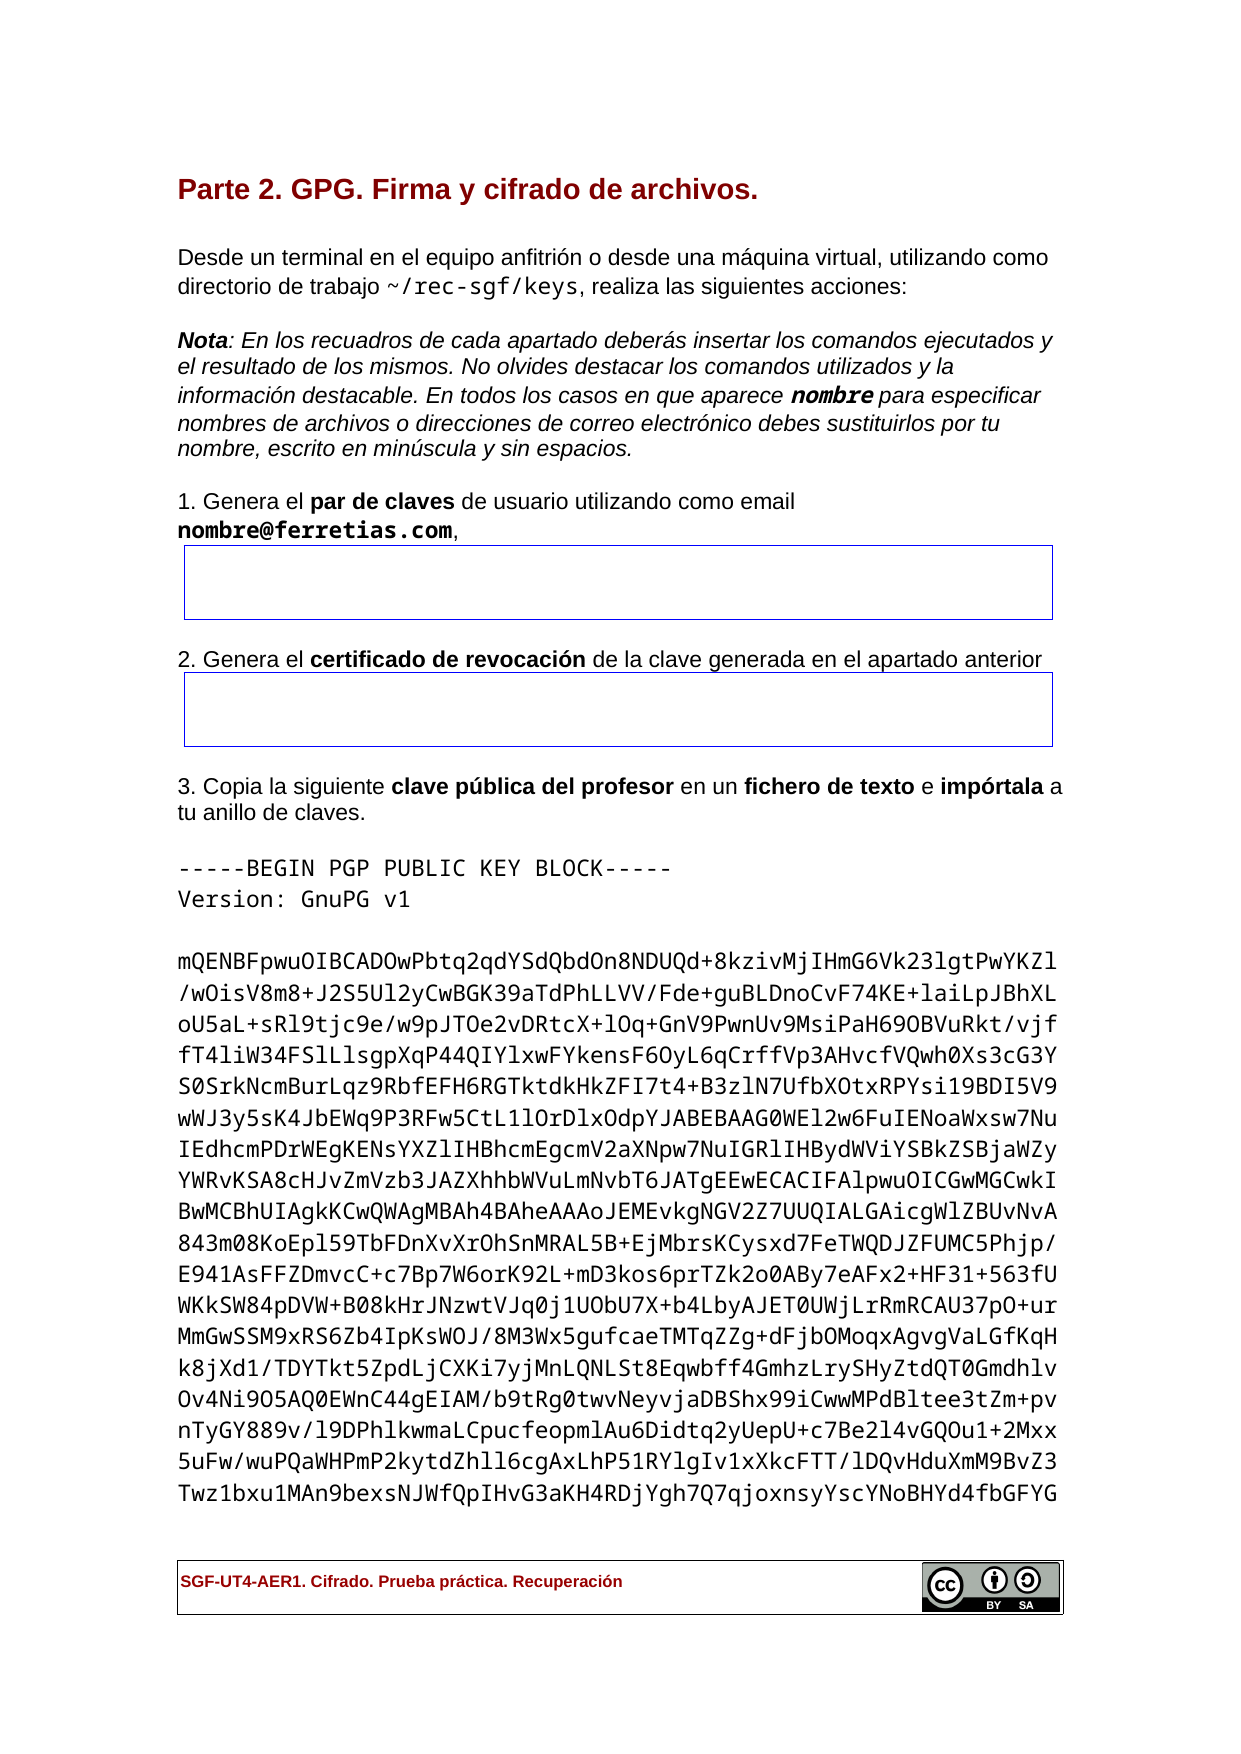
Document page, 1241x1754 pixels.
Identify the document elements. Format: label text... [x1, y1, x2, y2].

picture [922, 1562, 1060, 1612]
text E941AsFFZDmvcC+c7Bp7W6orK92L+mD3kos6prTZk2o0ABy7eAFx2+HF31+563fU [177, 1258, 1063, 1289]
text BwMCBhUIAgkKCwQWAgMBAh4BAheAAAoJEMEvkgNGV2Z7UUQIALGAicgWlZBUvNvA [177, 1195, 1063, 1226]
text nTyGY889v/l9DPhlkwmaLCpucfeopmlAu6Didtq2yUepU+c7Be2l4vGQOu1+2Mxx [177, 1414, 1063, 1445]
text MmGwSSM9xRS6Zb4IpKsWOJ/8M3Wx5gufcaeTMTqZZg+dFjbOMoqxAgvgVaLGfKqH [177, 1320, 1063, 1351]
text YWRvKSA8cHJvZmVzb3JAZXhhbWVuLmNvbT6JATgEEwECACIFAlpwuOICGwMGCwkI [177, 1164, 1063, 1195]
text /wOisV8m8+J2S5Ul2yCwBGK39aTdPhLLVV/Fde+guBLDnoCvF74KE+laiLpJBhXL [177, 976, 1063, 1008]
text -----BEGIN PGP PUBLIC KEY BLOCK----- [177, 851, 1063, 883]
subtitle Parte 2. GPG. Firma y cifrado de archivos. [177, 173, 1063, 205]
text 5uFw/wuPQaWHPmP2kytdZhll6cgAxLhP51RYlgIv1xXkcFTT/lDQvHduXmM9BvZ3 [177, 1445, 1063, 1476]
text 3. Copia la siguiente clave pública del profesor en un fichero de texto e impórtala a tu anillo de claves. [177, 773, 1063, 825]
text Ov4Ni9O5AQ0EWnC44gEIAM/b9tRg0twvNeyvjaDBShx99iCwwMPdBltee3tZm+pv [177, 1383, 1063, 1414]
text Version: GnuPG v1 [177, 883, 1063, 914]
text Nota: En los recuadros de cada apartado deberás insertar los comandos ejecutados y el resultado de los mismos. No olvides destacar los comandos utilizados y la información destacable. En todos los casos en que aparece nombre para especificar nombres de archivos o direcciones de correo electrónico debes sustituirlos por tu nombre, escrito en minúscula y sin espacios. [177, 328, 1063, 462]
text 1. Genera el par de claves de usuario utilizando como email nombre@ferretias.com, [177, 488, 1063, 545]
text 843m08KoEpl59TbFDnXvXrOhSnMRAL5B+EjMbrsKCysxd7FeTWQDJZFUMC5Phjp/ [177, 1226, 1063, 1258]
text Twz1bxu1MAn9bexsNJWfQpIHvG3aKH4RDjYgh7Q7qjoxnsyYscYNoBHYd4fbGFYG [177, 1476, 1063, 1508]
text WKkSW84pDVW+B08kHrJNzwtVJq0j1UObU7X+b4LbyAJET0UWjLrRmRCAU37pO+ur [177, 1289, 1063, 1320]
text fT4liW34FSlLlsgpXqP44QIYlxwFYkensF6OyL6qCrffVp3AHvcfVQwh0Xs3cG3Y [177, 1039, 1063, 1070]
text 2. Genera el certificado de revocación de la clave generada en el apartado anterior [177, 647, 1063, 672]
text oU5aL+sRl9tjc9e/w9pJTOe2vDRtcX+lOq+GnV9PwnUv9MsiPaH69OBVuRkt/vjf [177, 1008, 1063, 1039]
text mQENBFpwuOIBCADOwPbtq2qdYSdQbdOn8NDUQd+8kzivMjIHmG6Vk23lgtPwYKZl [177, 945, 1063, 976]
table_header [185, 673, 1052, 746]
text IEdhcmPDrWEgKENsYXZlIHBhcmEgcmV2aXNpw7NuIGRlIHBydWViYSBkZSBjaWZy [177, 1133, 1063, 1164]
text Desde un terminal en el equipo anfitrión o desde una máquina virtual, utilizando como directorio de trabajo ~/rec-sgf/keys, realiza las siguientes acciones: [177, 244, 1063, 301]
text k8jXd1/TDYTkt5ZpdLjCXKi7yjMnLQNLSt8Eqwbff4GmhzLrySHyZtdQT0Gmdhlv [177, 1351, 1063, 1383]
text S0SrkNcmBurLqz9RbfEFH6RGTktdkHkZFI7t4+B3zlN7UfbXOtxRPYsi19BDI5V9 [177, 1070, 1063, 1101]
table_header [185, 546, 1052, 619]
text wWJ3y5sK4JbEWq9P3RFw5CtL1lOrDlxOdpYJABEBAAG0WEl2w6FuIENoaWxsw7Nu [177, 1101, 1063, 1133]
